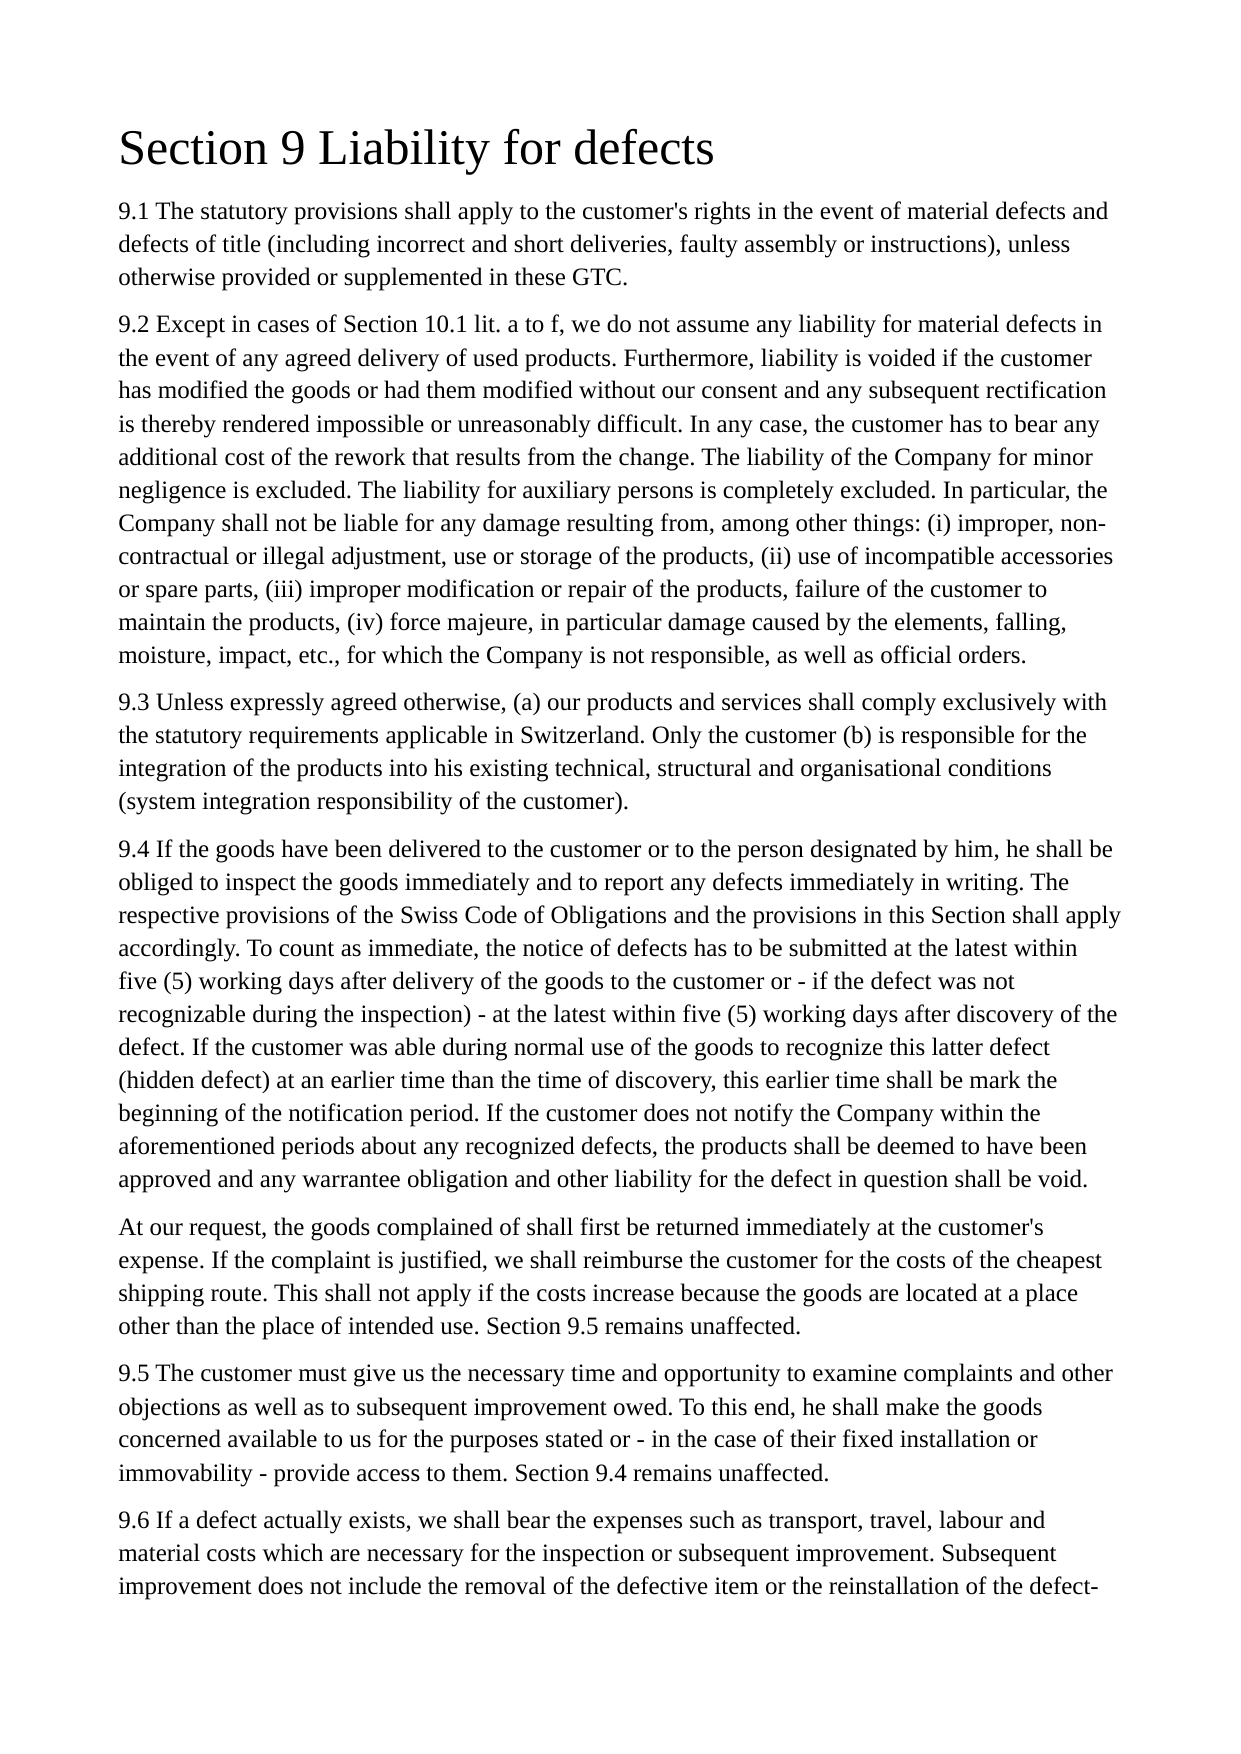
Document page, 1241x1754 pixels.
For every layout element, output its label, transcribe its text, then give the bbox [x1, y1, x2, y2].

text 9.6 If a defect actually exists, we shall bear the expenses such as transport, travel, labour and material costs which are necessary for the inspection or subsequent improvement. Subsequent improvement does not include the removal of the defective item or the reinstallation of the defect- [118, 1505, 1122, 1600]
text 9.5 The customer must give us the necessary time and opportunity to examine complaints and other objections as well as to subsequent improvement owed. To this end, he shall make the goods concerned available to us for the purposes stated or - in the case of their fixed installation or immovability - provide access to them. Section 9.4 remains unaffected. [118, 1358, 1122, 1486]
text 9.3 Unless expressly agreed otherwise, (a) our products and services shall comply exclusively with the statutory requirements applicable in Switzerland. Only the customer (b) is responsible for the integration of the products into his existing technical, structural and organisational conditions (system integration responsibility of the customer). [118, 687, 1122, 815]
text 9.2 Except in cases of Section 10.1 lit. a to f, we do not assume any liability for material defects in the event of any agreed delivery of used products. Furthermore, liability is voided if the customer has modified the goods or had them modified without our consent and any subsequent rectification is thereby rendered impossible or unreasonably difficult. In any case, the customer has to bear any additional cost of the rework that results from the change. The liability of the Company for minor negligence is excluded. The liability for auxiliary persons is completely excluded. In particular, the Company shall not be liable for any damage resulting from, among other things: (i) improper, non-contractual or illegal adjustment, use or storage of the products, (ii) use of incompatible accessories or spare parts, (iii) improper modification or repair of the products, failure of the customer to maintain the products, (iv) force majeure, in particular damage caused by the elements, falling, moisture, impact, etc., for which the Company is not responsible, as well as official orders. [118, 309, 1122, 668]
subtitle Section 9 Liability for defects [118, 118, 1122, 176]
text 9.1 The statutory provisions shall apply to the customer's rights in the event of material defects and defects of title (including incorrect and short deliveries, faulty assembly or instructions), unless otherwise provided or supplemented in these GTC. [118, 196, 1122, 291]
text At our request, the goods complained of shall first be returned immediately at the customer's expense. If the complaint is justified, we shall reimburse the customer for the costs of the cheapest shipping route. This shall not apply if the costs increase because the goods are located at a place other than the place of intended use. Section 9.5 remains unaffected. [118, 1212, 1122, 1340]
text 9.4 If the goods have been delivered to the customer or to the person designated by him, he shall be obliged to inspect the goods immediately and to report any defects immediately in writing. The respective provisions of the Swiss Code of Obligations and the provisions in this Section shall apply accordingly. To count as immediate, the notice of defects has to be submitted at the latest within five (5) working days after delivery of the goods to the customer or - if the defect was not recognizable during the inspection) - at the latest within five (5) working days after discovery of the defect. If the customer was able during normal use of the goods to recognize this latter defect (hidden defect) at an earlier time than the time of discovery, this earlier time shall be mark the beginning of the notification period. If the customer does not notify the Company within the aforementioned periods about any recognized defects, the products shall be deemed to have been approved and any warrantee obligation and other liability for the defect in question shall be void. [118, 834, 1122, 1193]
